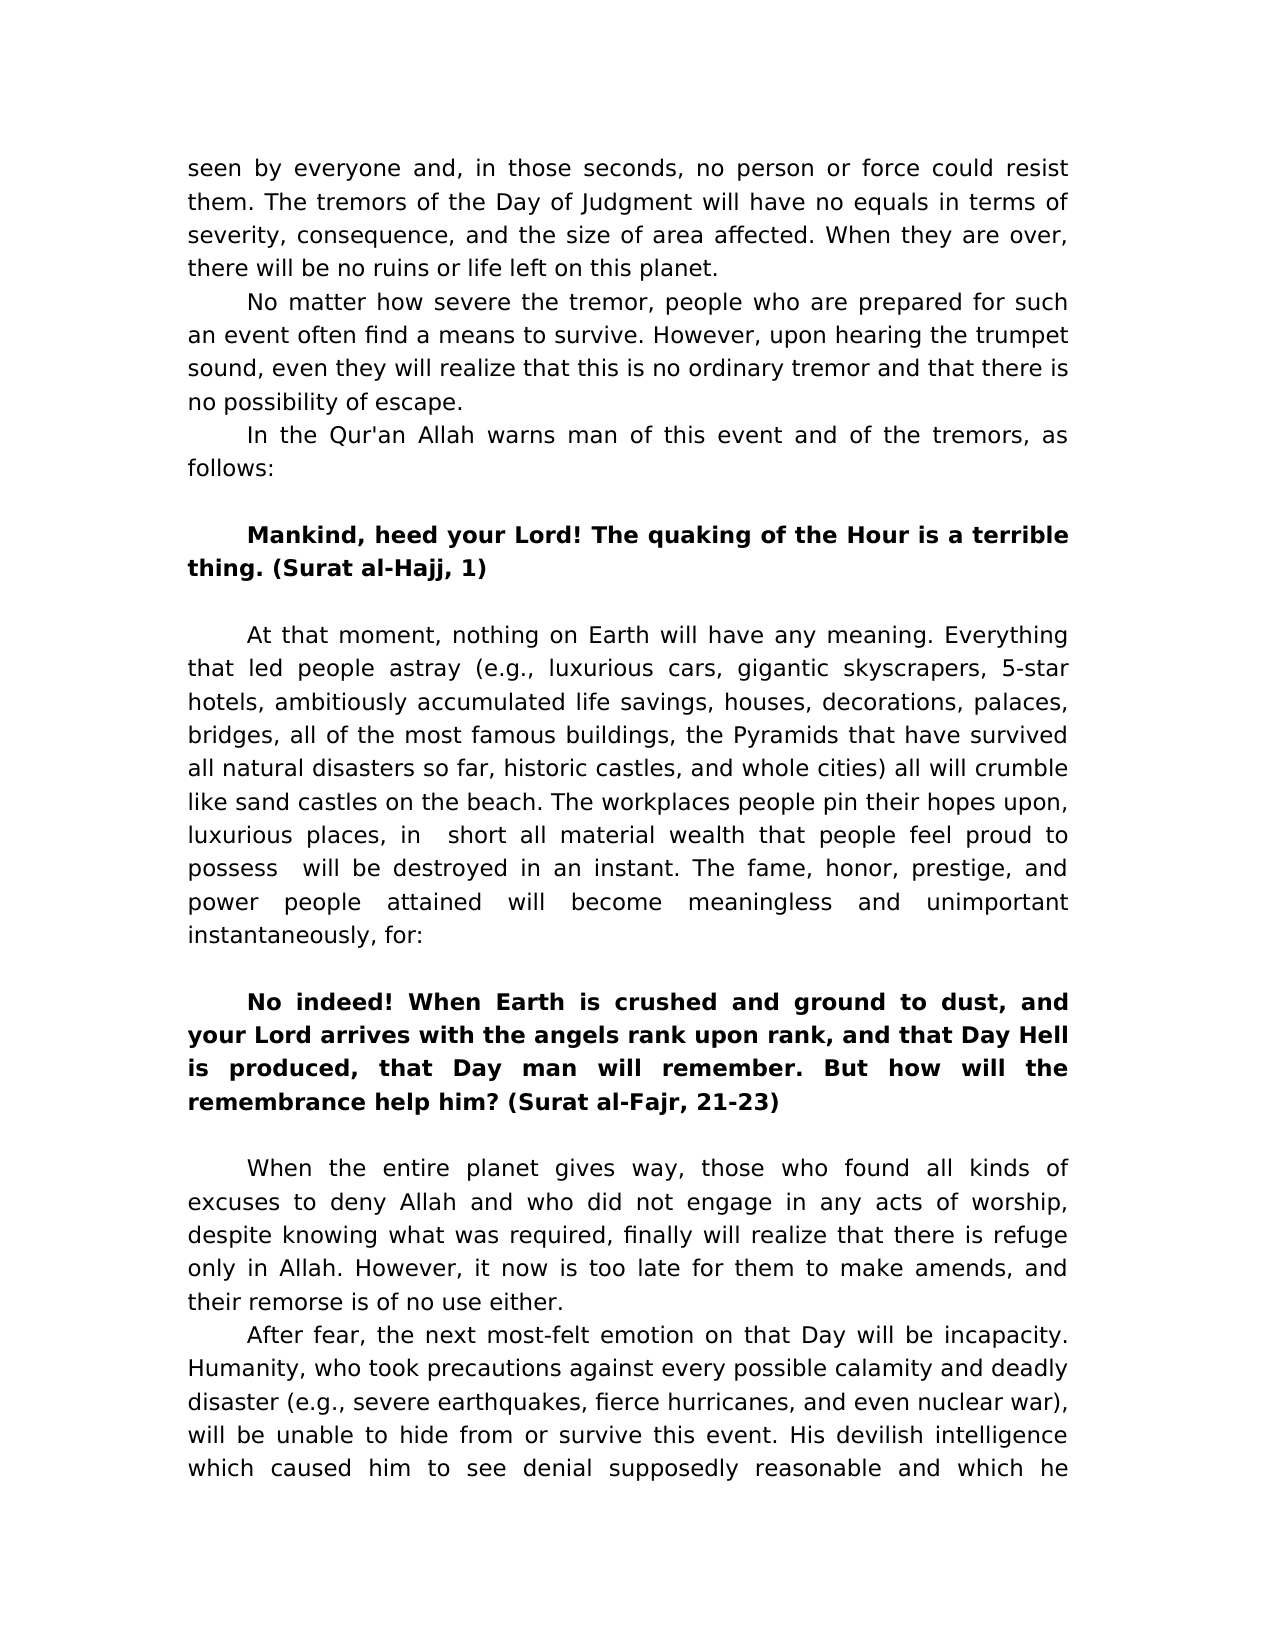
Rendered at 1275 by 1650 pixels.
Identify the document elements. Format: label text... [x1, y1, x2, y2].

text In the Qur'an Allah warns man of this event and of the tremors, as follows: [187, 417, 1070, 483]
text At that moment, nothing on Earth will have any meaning. Everything that led people astray (e.g., luxurious cars, gigantic skyscrapers, 5-star hotels, ambitiously accumulated life savings, houses, decorations, palaces, bridges, all of the most famous buildings, the Pyramids that have survived all natural disasters so far, historic castles, and whole cities) all will crumble like sand castles on the beach. The workplaces people pin their hopes upon, luxurious places, in short all material wealth that people feel proud to possess will be destroyed in an instant. The fame, honor, prestige, and power people attained will become meaningless and unimportant instantaneously, for: [187, 617, 1070, 950]
text When the entire planet gives way, those who found all kinds of excuses to deny Allah and who did not engage in any acts of worship, despite knowing what was required, finally will realize that there is refuge only in Allah. However, it now is too late for them to make amends, and their remorse is of no use either. [187, 1150, 1070, 1317]
text No indeed! When Earth is crushed and ground to dust, and your Lord arrives with the angels rank upon rank, and that Day Hell is produced, that Day man will remember. But how will the remembrance help him? (Surat al-Fajr, 21-23) [187, 983, 1070, 1117]
text Mankind, heed your Lord! The quaking of the Hour is a terrible thing. (Surat al-Hajj, 1) [187, 517, 1070, 583]
text No matter how severe the tremor, people who are prepared for such an event often find a means to survive. However, upon hearing the trumpet sound, even they will realize that this is no ordinary tremor and that there is no possibility of escape. [187, 283, 1070, 417]
text seen by everyone and, in those seconds, no person or force could resist them. The tremors of the Day of Judgment will have no equals in terms of severity, consequence, and the size of area affected. When they are over, there will be no ruins or life left on this planet. [187, 150, 1070, 283]
text After fear, the next most-felt emotion on that Day will be incapacity. Humanity, who took precautions against every possible calamity and deadly disaster (e.g., severe earthquakes, fierce hurricanes, and even nuclear war), will be unable to hide from or survive this event. His devilish intelligence which caused him to see denial supposedly reasonable and which he [187, 1317, 1070, 1483]
